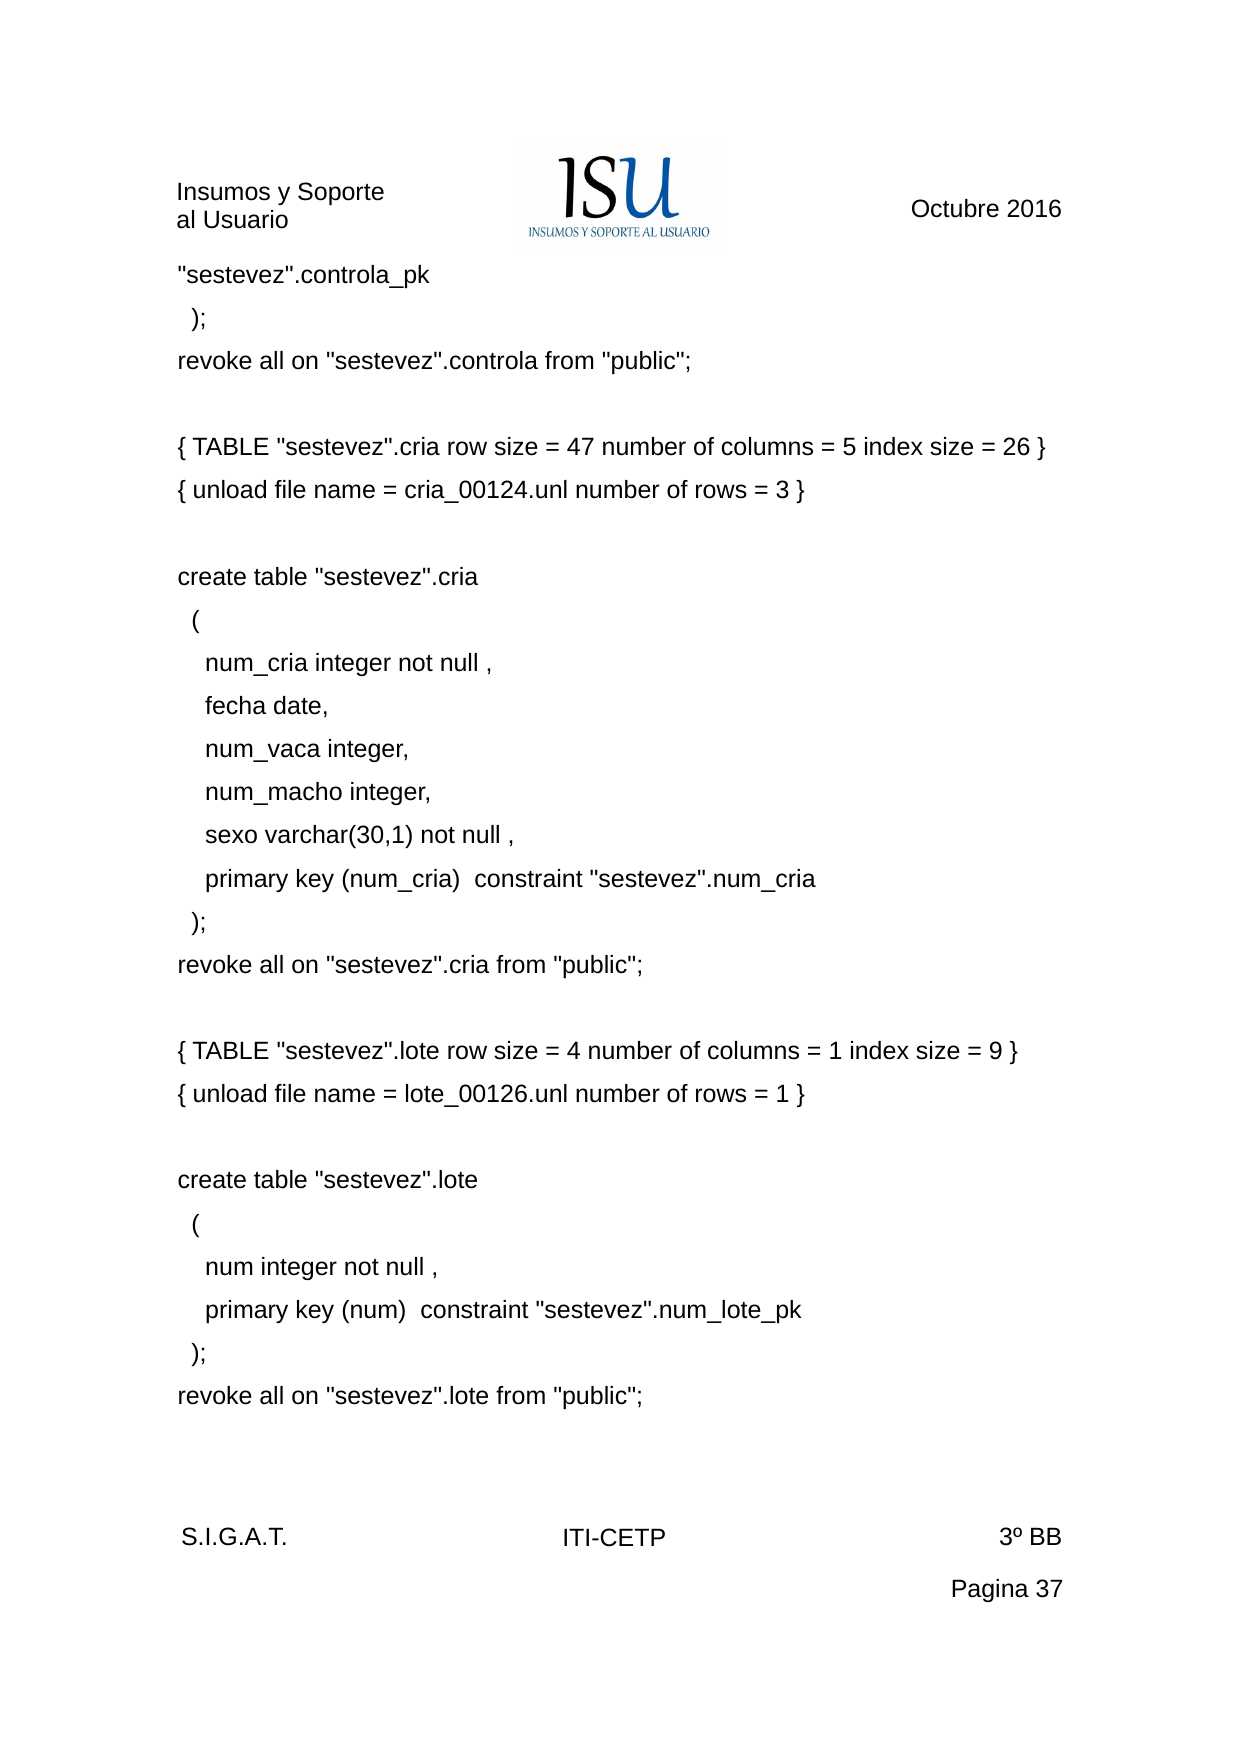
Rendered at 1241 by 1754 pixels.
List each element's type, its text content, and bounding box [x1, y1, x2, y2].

text primary key (num_cria) constraint "sestevez".num_cria [177, 863, 1063, 892]
text create table "sestevez".lote [177, 1165, 1063, 1194]
text ); [177, 907, 1063, 935]
picture [517, 138, 723, 252]
text num_vaca integer, [177, 734, 1063, 763]
text { TABLE "sestevez".cria row size = 47 number of columns = 5 index size = 26 } [177, 432, 1063, 461]
text create table "sestevez".cria [177, 562, 1063, 590]
text fecha date, [177, 691, 1063, 720]
text num integer not null , [177, 1252, 1063, 1280]
text revoke all on "sestevez".cria from "public"; [177, 950, 1063, 978]
text num_cria integer not null , [177, 648, 1063, 677]
text sexo varchar(30,1) not null , [177, 820, 1063, 849]
text ); [177, 1338, 1063, 1367]
text num_macho integer, [177, 777, 1063, 806]
text { unload file name = lote_00126.unl number of rows = 1 } [177, 1079, 1063, 1108]
text revoke all on "sestevez".controla from "public"; [177, 346, 1063, 375]
text "sestevez".controla_pk [177, 260, 1063, 288]
text revoke all on "sestevez".lote from "public"; [177, 1381, 1063, 1410]
text ( [177, 605, 1063, 633]
text ( [177, 1208, 1063, 1237]
text ); [177, 303, 1063, 332]
text { unload file name = cria_00124.unl number of rows = 3 } [177, 475, 1063, 504]
text primary key (num) constraint "sestevez".num_lote_pk [177, 1295, 1063, 1323]
text { TABLE "sestevez".lote row size = 4 number of columns = 1 index size = 9 } [177, 1036, 1063, 1065]
